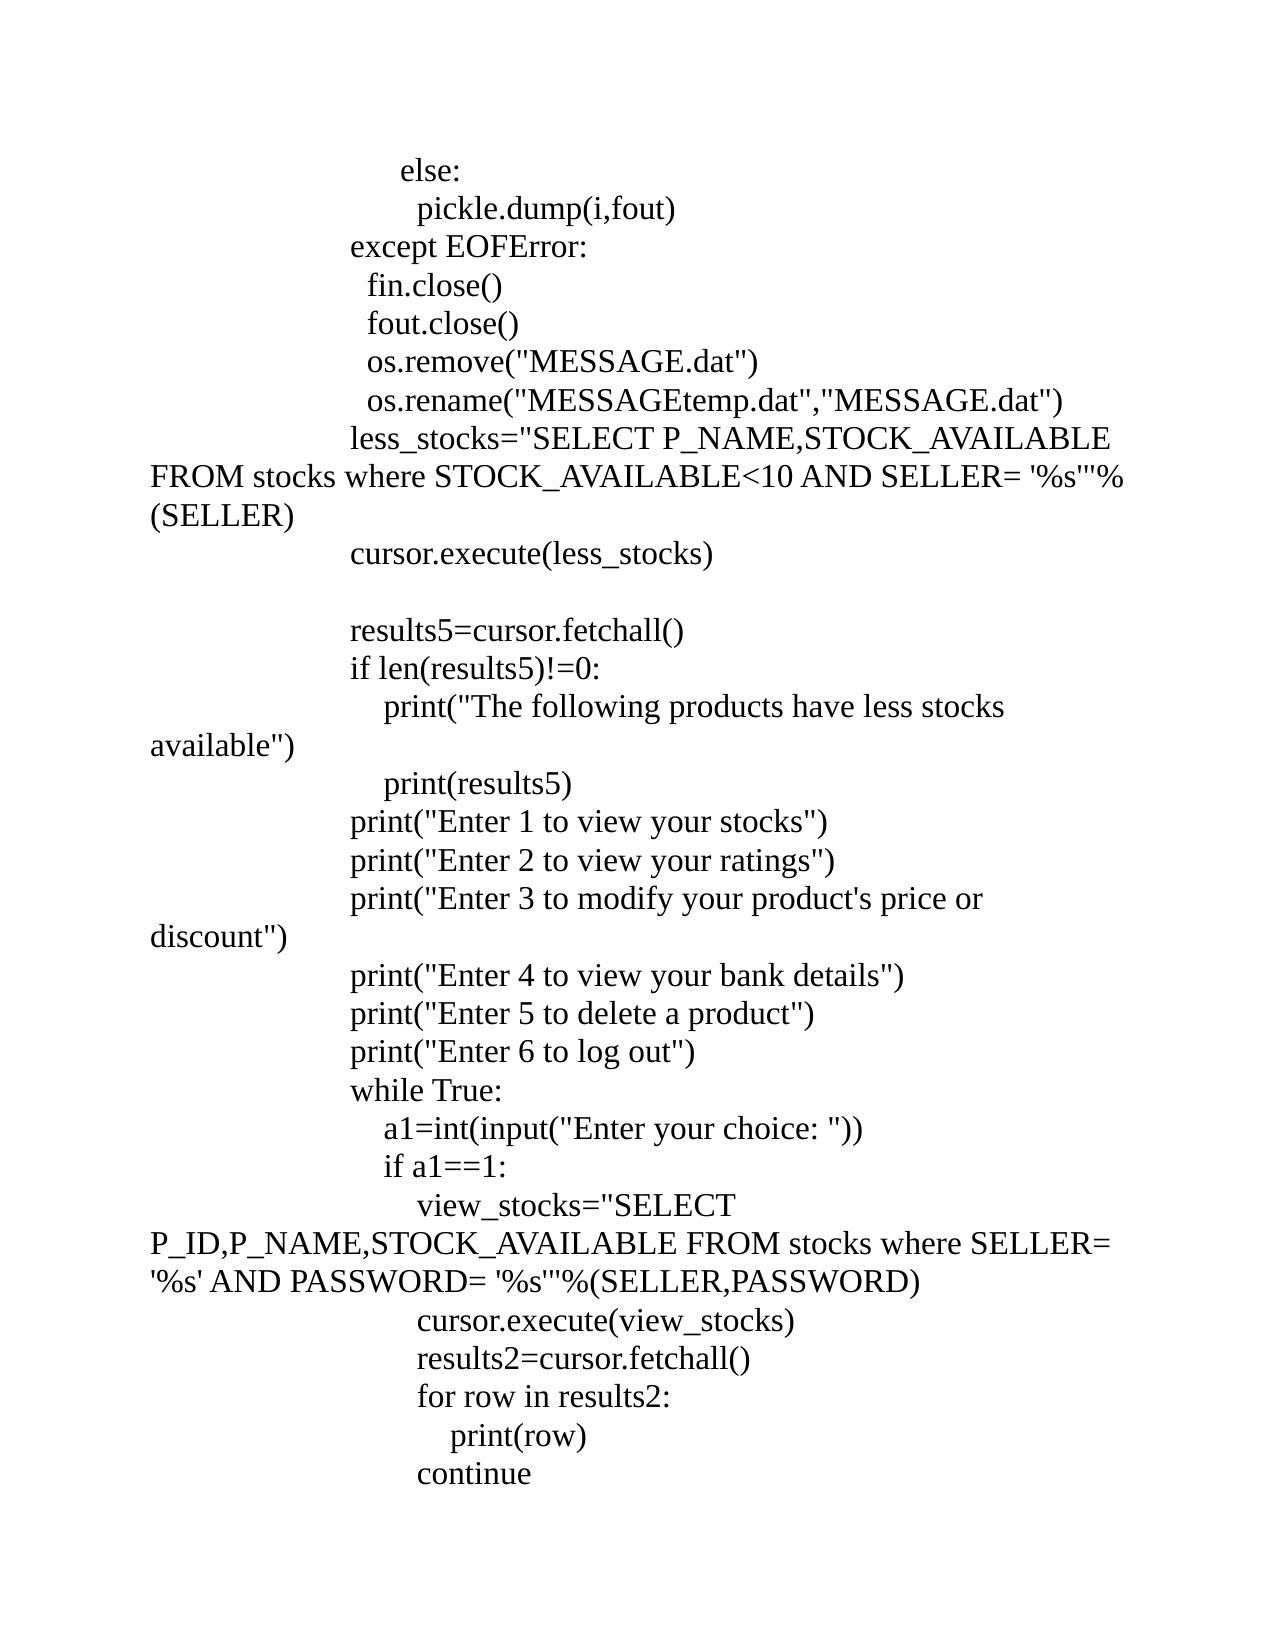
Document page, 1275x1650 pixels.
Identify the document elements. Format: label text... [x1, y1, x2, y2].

text print("Enter 2 to view your ratings") [150, 840, 1125, 878]
text for row in results2: [150, 1377, 1125, 1415]
text print("Enter 6 to log out") [150, 1032, 1125, 1070]
text cursor.execute(view_stocks) [150, 1300, 1125, 1338]
text if len(results5)!=0: [150, 648, 1125, 687]
text less_stocks="SELECT P_NAME,STOCK_AVAILABLE FROM stocks where STOCK_AVAILABLE<10 AND SELLER= '%s'"%(SELLER) [150, 418, 1125, 533]
text print("Enter 1 to view your stocks") [150, 802, 1125, 840]
text view_stocks="SELECT P_ID,P_NAME,STOCK_AVAILABLE FROM stocks where SELLER= '%s' AND PASSWORD= '%s'"%(SELLER,PASSWORD) [150, 1185, 1125, 1300]
text os.rename("MESSAGEtemp.dat","MESSAGE.dat") [150, 380, 1125, 418]
text results2=cursor.fetchall() [150, 1338, 1125, 1377]
text print(row) [150, 1415, 1125, 1453]
text if a1==1: [150, 1147, 1125, 1185]
text print("The following products have less stocks available") [150, 687, 1125, 763]
text print("Enter 5 to delete a product") [150, 993, 1125, 1032]
text else: [150, 150, 1125, 188]
text fout.close() [150, 303, 1125, 342]
text print("Enter 4 to view your bank details") [150, 955, 1125, 993]
text cursor.execute(less_stocks) [150, 533, 1125, 572]
text print(results5) [150, 763, 1125, 802]
text except EOFError: [150, 227, 1125, 265]
text a1=int(input("Enter your choice: ")) [150, 1108, 1125, 1147]
text while True: [150, 1070, 1125, 1108]
text os.remove("MESSAGE.dat") [150, 342, 1125, 380]
text continue [150, 1453, 1125, 1492]
text pickle.dump(i,fout) [150, 188, 1125, 227]
text results5=cursor.fetchall() [150, 610, 1125, 648]
text print("Enter 3 to modify your product's price or discount") [150, 878, 1125, 955]
text fin.close() [150, 265, 1125, 303]
